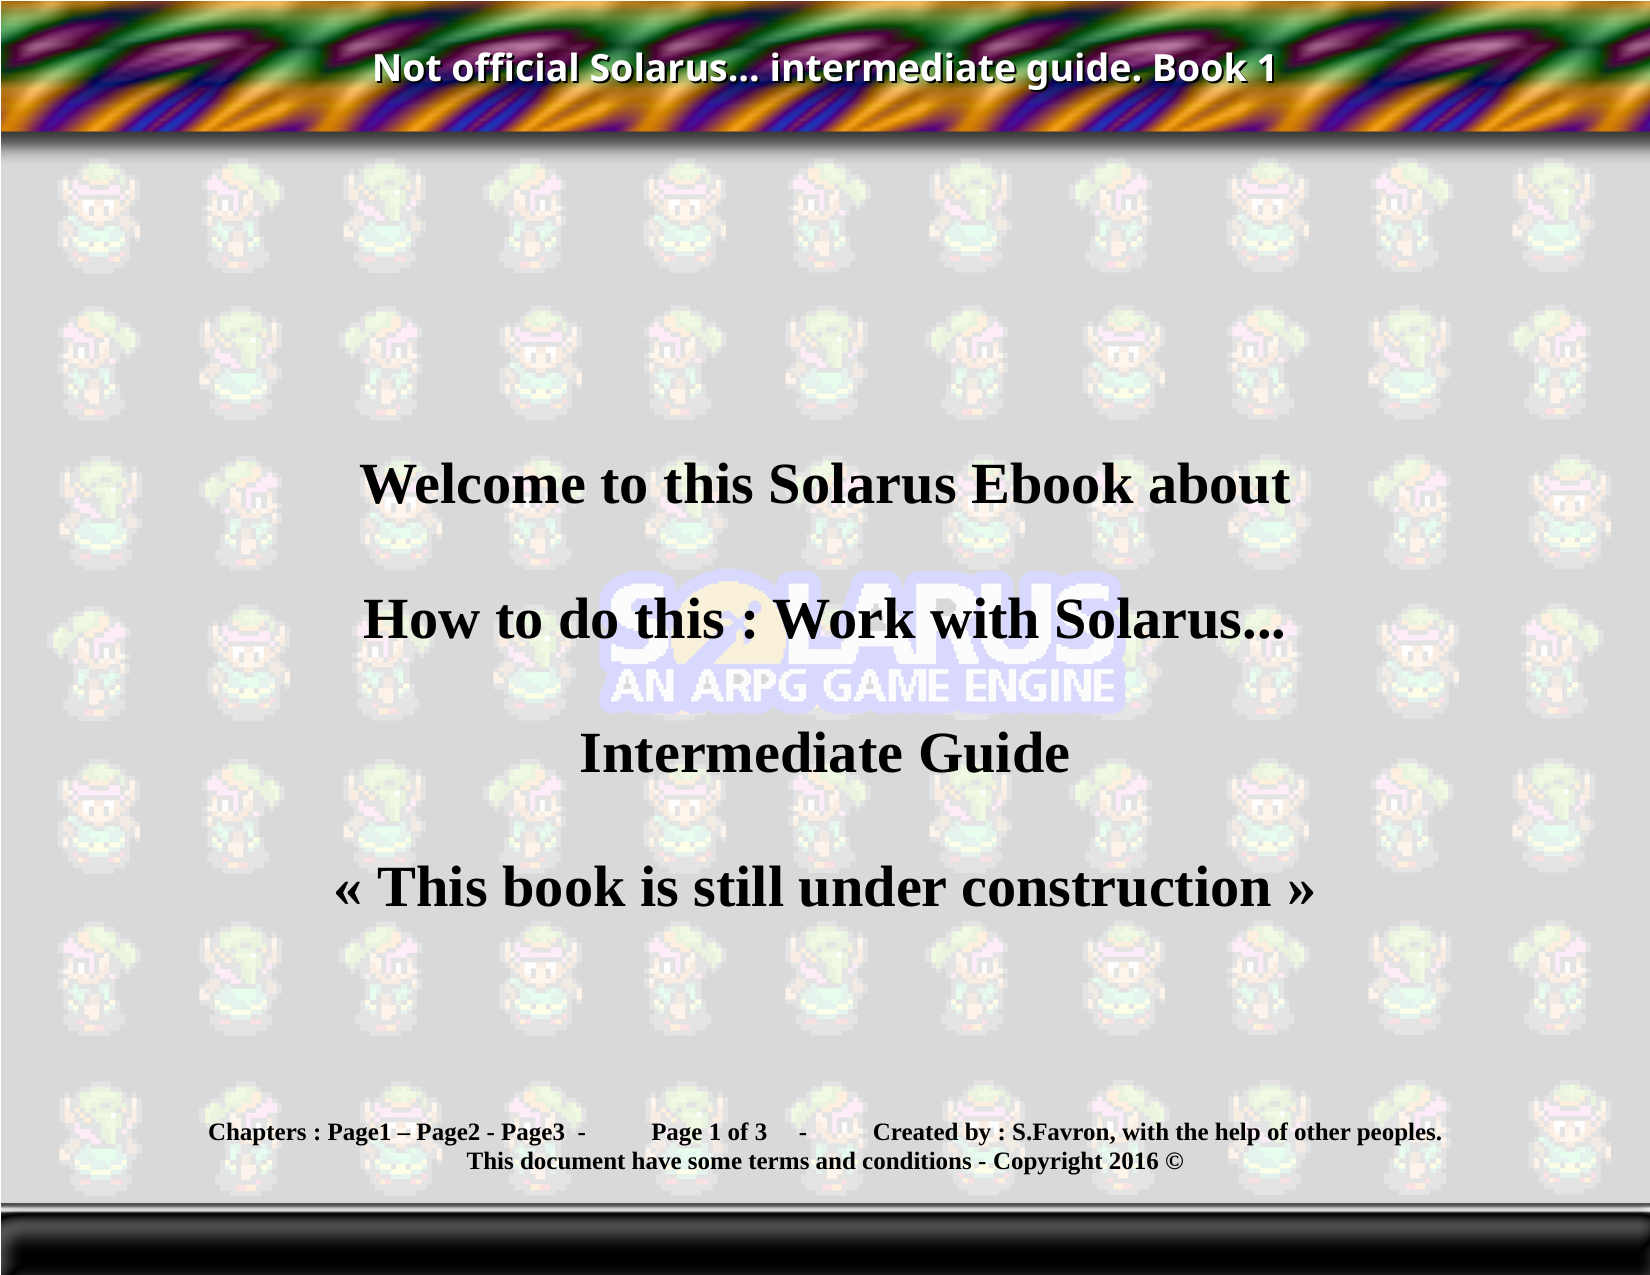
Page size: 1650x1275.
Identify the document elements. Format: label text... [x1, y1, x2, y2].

text Intermediate Guide [89, 718, 1561, 785]
picture [1, 1, 1650, 1275]
text « This book is still under construction » [89, 852, 1561, 919]
text How to do this : Work with Solarus... [89, 583, 1561, 651]
text Welcome to this Solarus Ebook about [89, 449, 1561, 516]
